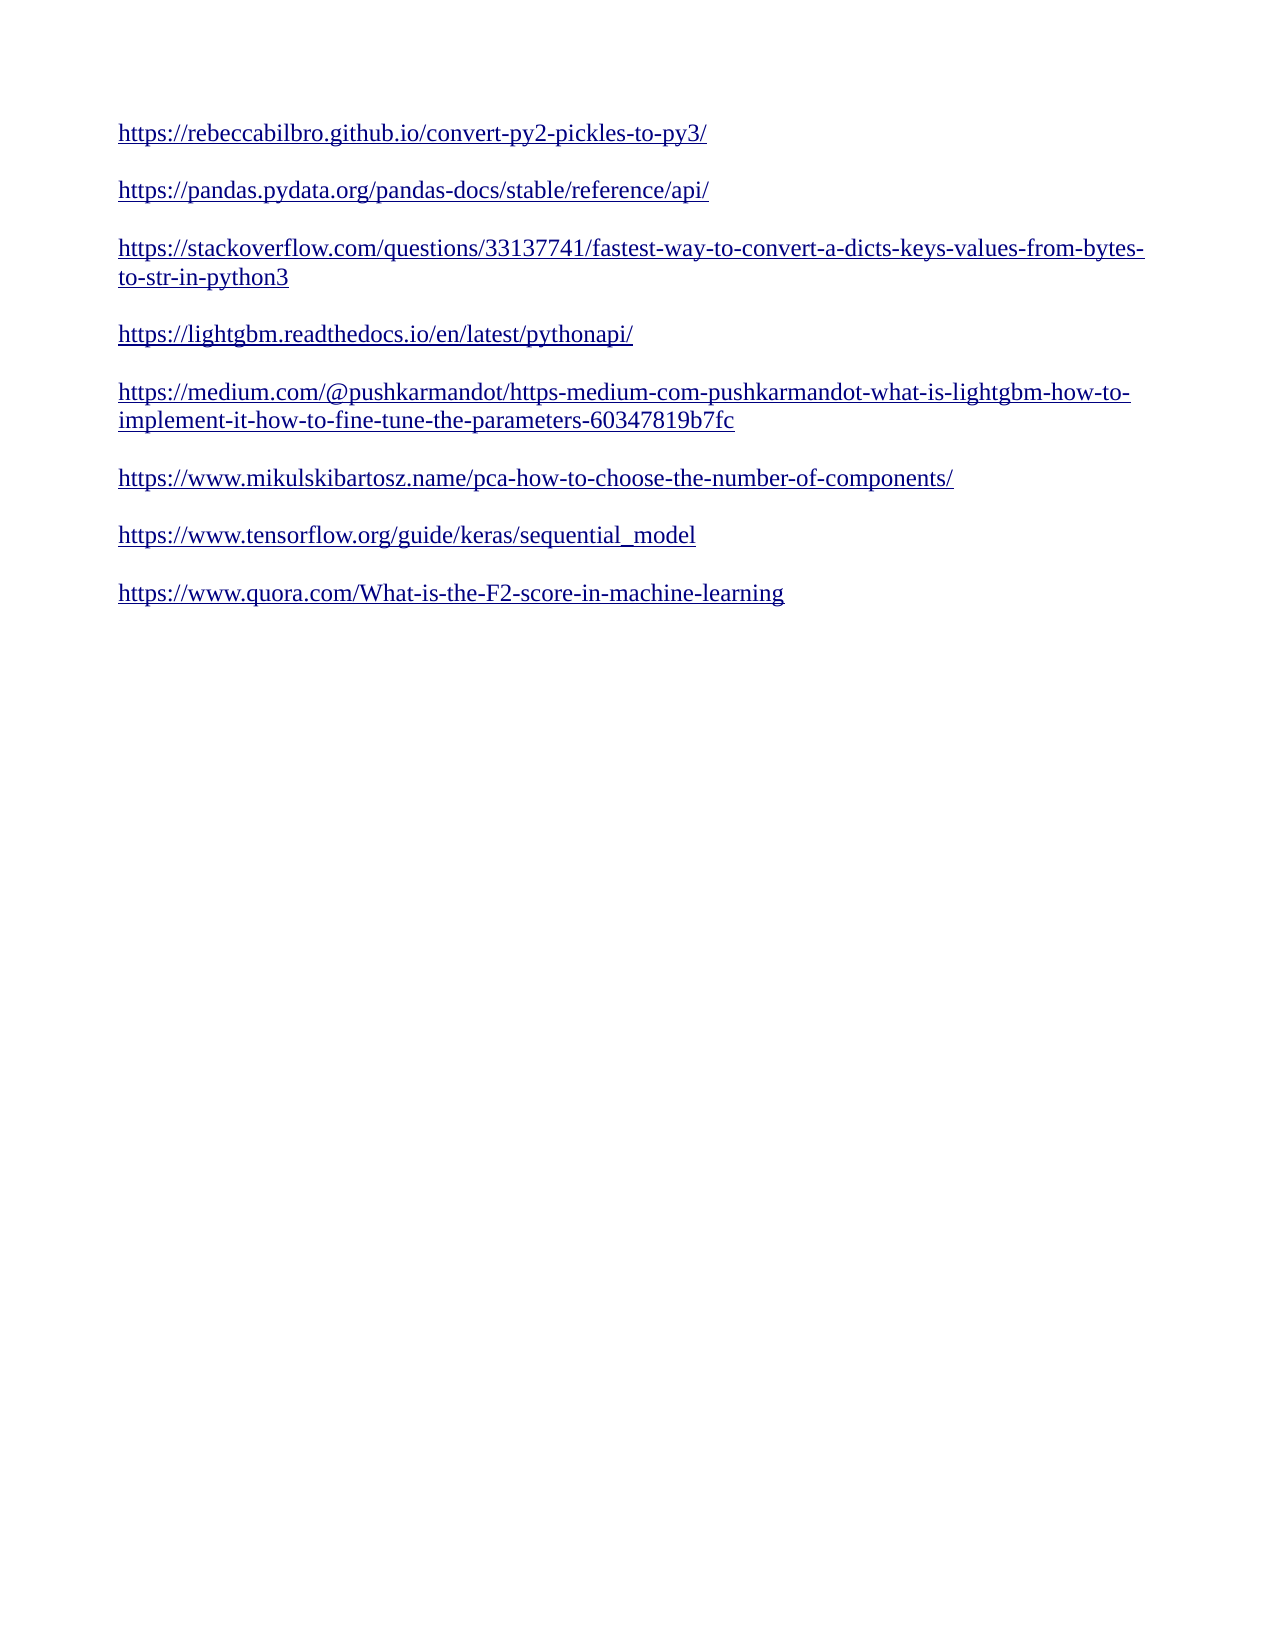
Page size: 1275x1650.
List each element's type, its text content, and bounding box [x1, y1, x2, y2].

text https://lightgbm.readthedocs.io/en/latest/pythonapi/ [118, 319, 1157, 348]
text https://medium.com/@pushkarmandot/https-medium-com-pushkarmandot-what-is-lightgbm-how-to-implement-it-how-to-fine-tune-the-parameters-60347819b7fc [118, 377, 1157, 434]
text https://stackoverflow.com/questions/33137741/fastest-way-to-convert-a-dicts-keys-values-from-bytes-to-str-in-python3 [118, 233, 1157, 291]
text https://pandas.pydata.org/pandas-docs/stable/reference/api/ [118, 176, 1157, 204]
text https://www.tensorflow.org/guide/keras/sequential_model [118, 521, 1157, 549]
text https://www.quora.com/What-is-the-F2-score-in-machine-learning [118, 578, 1157, 607]
text https://rebeccabilbro.github.io/convert-py2-pickles-to-py3/ [118, 118, 1157, 147]
text https://www.mikulskibartosz.name/pca-how-to-choose-the-number-of-components/ [118, 463, 1157, 492]
